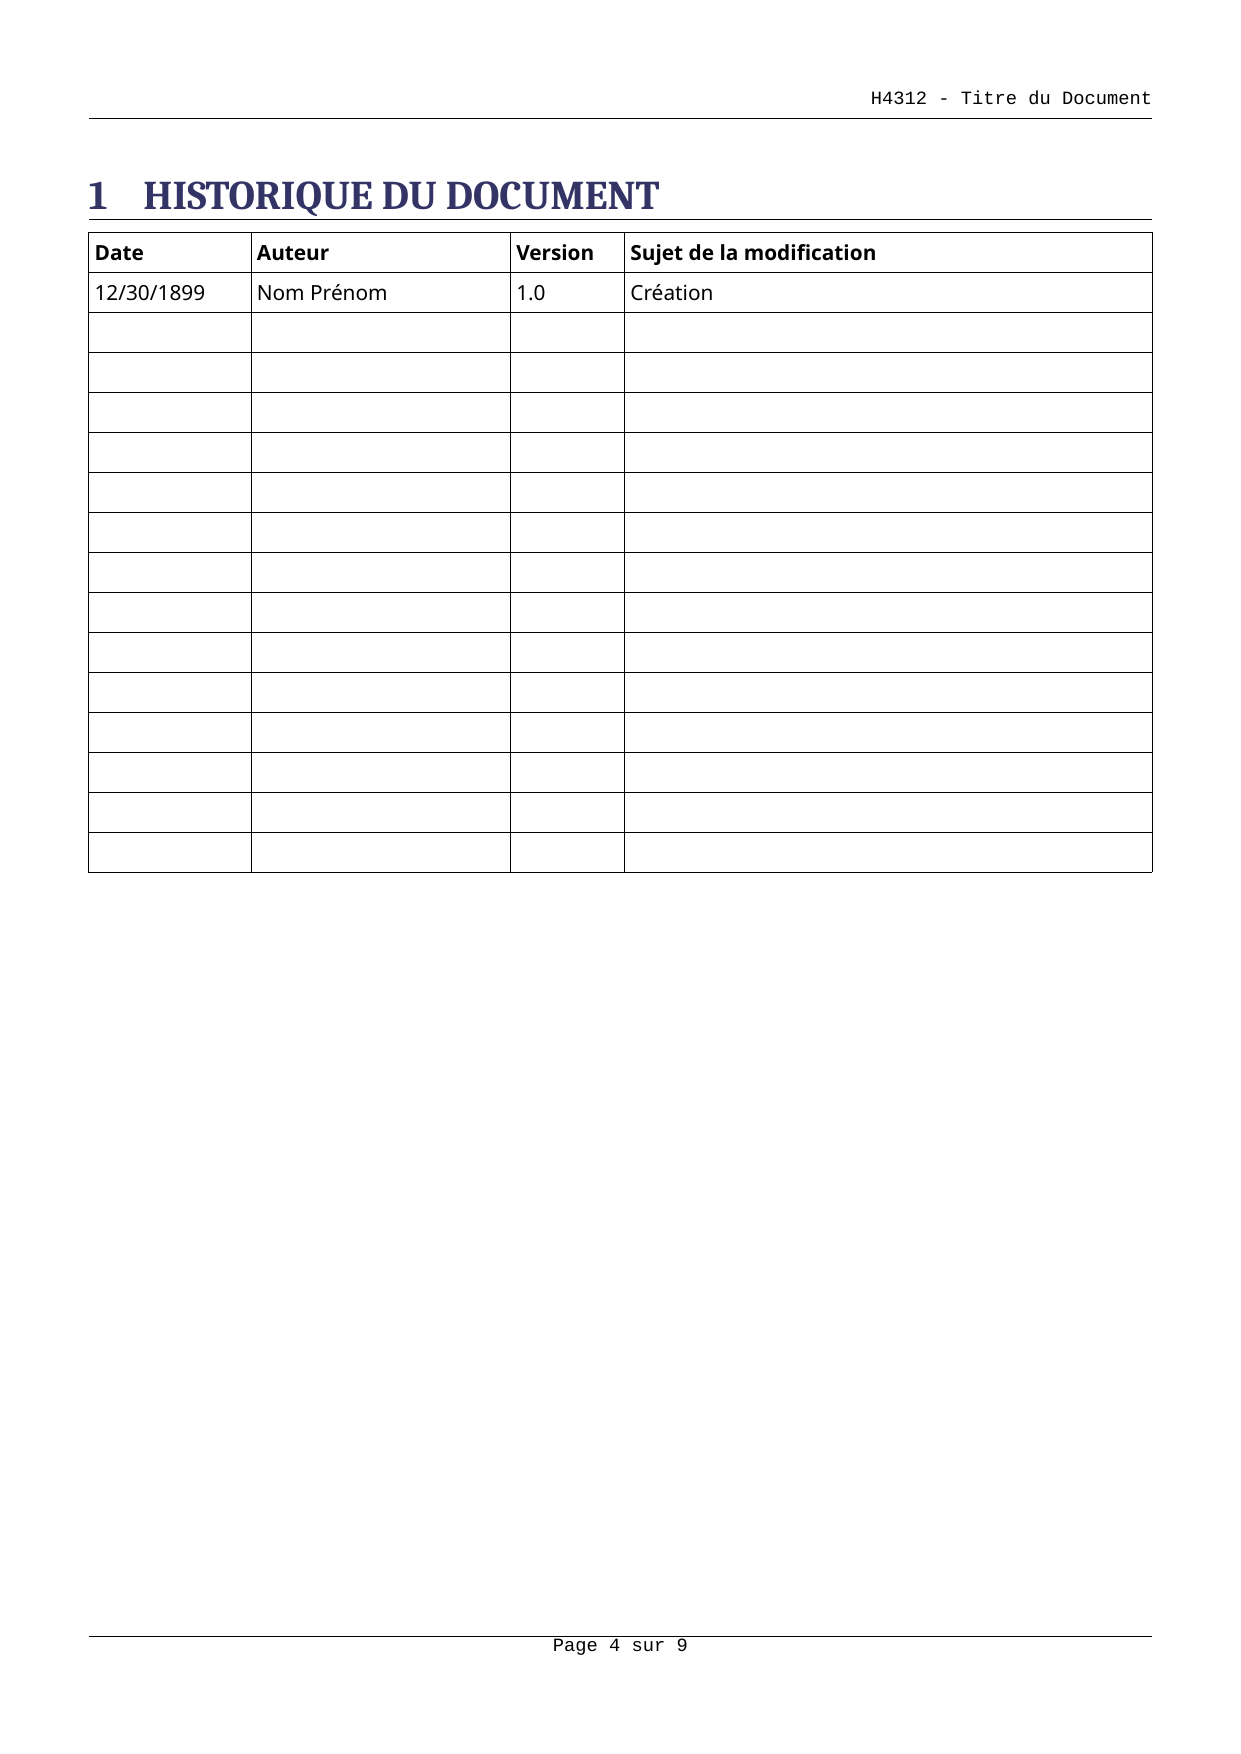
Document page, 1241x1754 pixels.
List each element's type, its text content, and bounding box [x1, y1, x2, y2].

table_cell [625, 553, 1152, 592]
table_cell [252, 633, 510, 672]
table_cell [511, 713, 624, 752]
table_cell [252, 753, 510, 792]
table_cell [252, 433, 510, 472]
table_header Sujet de la modification [625, 233, 1152, 272]
table_cell [511, 633, 624, 672]
table_cell [625, 753, 1152, 792]
table_cell Nom Prénom [252, 273, 510, 312]
table_cell [89, 673, 251, 712]
table_cell [252, 673, 510, 712]
table_cell [89, 713, 251, 752]
table_cell [89, 353, 251, 392]
table_cell [89, 433, 251, 472]
table_cell [625, 793, 1152, 832]
table_cell [89, 633, 251, 672]
table_cell [252, 833, 510, 872]
table_cell [511, 833, 624, 872]
table_cell [625, 593, 1152, 632]
table_cell 12/30/1899 [89, 273, 251, 312]
table_cell [89, 393, 251, 432]
table_cell [252, 593, 510, 632]
table_cell [252, 553, 510, 592]
table_cell [252, 713, 510, 752]
subtitle Historique du document [88, 172, 1152, 219]
table_cell [625, 393, 1152, 432]
table_cell [252, 353, 510, 392]
table_cell [511, 513, 624, 552]
table_cell [252, 793, 510, 832]
table_cell [511, 793, 624, 832]
table_cell [89, 513, 251, 552]
table_cell [625, 353, 1152, 392]
table_cell [89, 313, 251, 352]
table_cell [511, 393, 624, 432]
table_cell [511, 473, 624, 512]
table_header Version [511, 233, 624, 272]
table_cell [252, 513, 510, 552]
table_cell [89, 753, 251, 792]
table_cell [625, 633, 1152, 672]
table_cell [511, 353, 624, 392]
table_cell [625, 473, 1152, 512]
table_cell [511, 753, 624, 792]
table_cell [89, 593, 251, 632]
table_cell [89, 833, 251, 872]
table_cell [625, 673, 1152, 712]
table_cell [625, 833, 1152, 872]
table_cell [511, 313, 624, 352]
table_cell [252, 313, 510, 352]
table_cell [89, 553, 251, 592]
table_cell [89, 793, 251, 832]
table_cell [625, 433, 1152, 472]
table_cell 1.0 [511, 273, 624, 312]
table_cell [511, 593, 624, 632]
table_cell [89, 473, 251, 512]
table_cell [511, 433, 624, 472]
table_cell Création [625, 273, 1152, 312]
table_header Auteur [252, 233, 510, 272]
table_cell [252, 473, 510, 512]
table_cell [625, 713, 1152, 752]
table_cell [625, 513, 1152, 552]
table_cell [625, 313, 1152, 352]
table_cell [511, 553, 624, 592]
table_cell [511, 673, 624, 712]
table_cell [252, 393, 510, 432]
table_header Date [89, 233, 251, 272]
